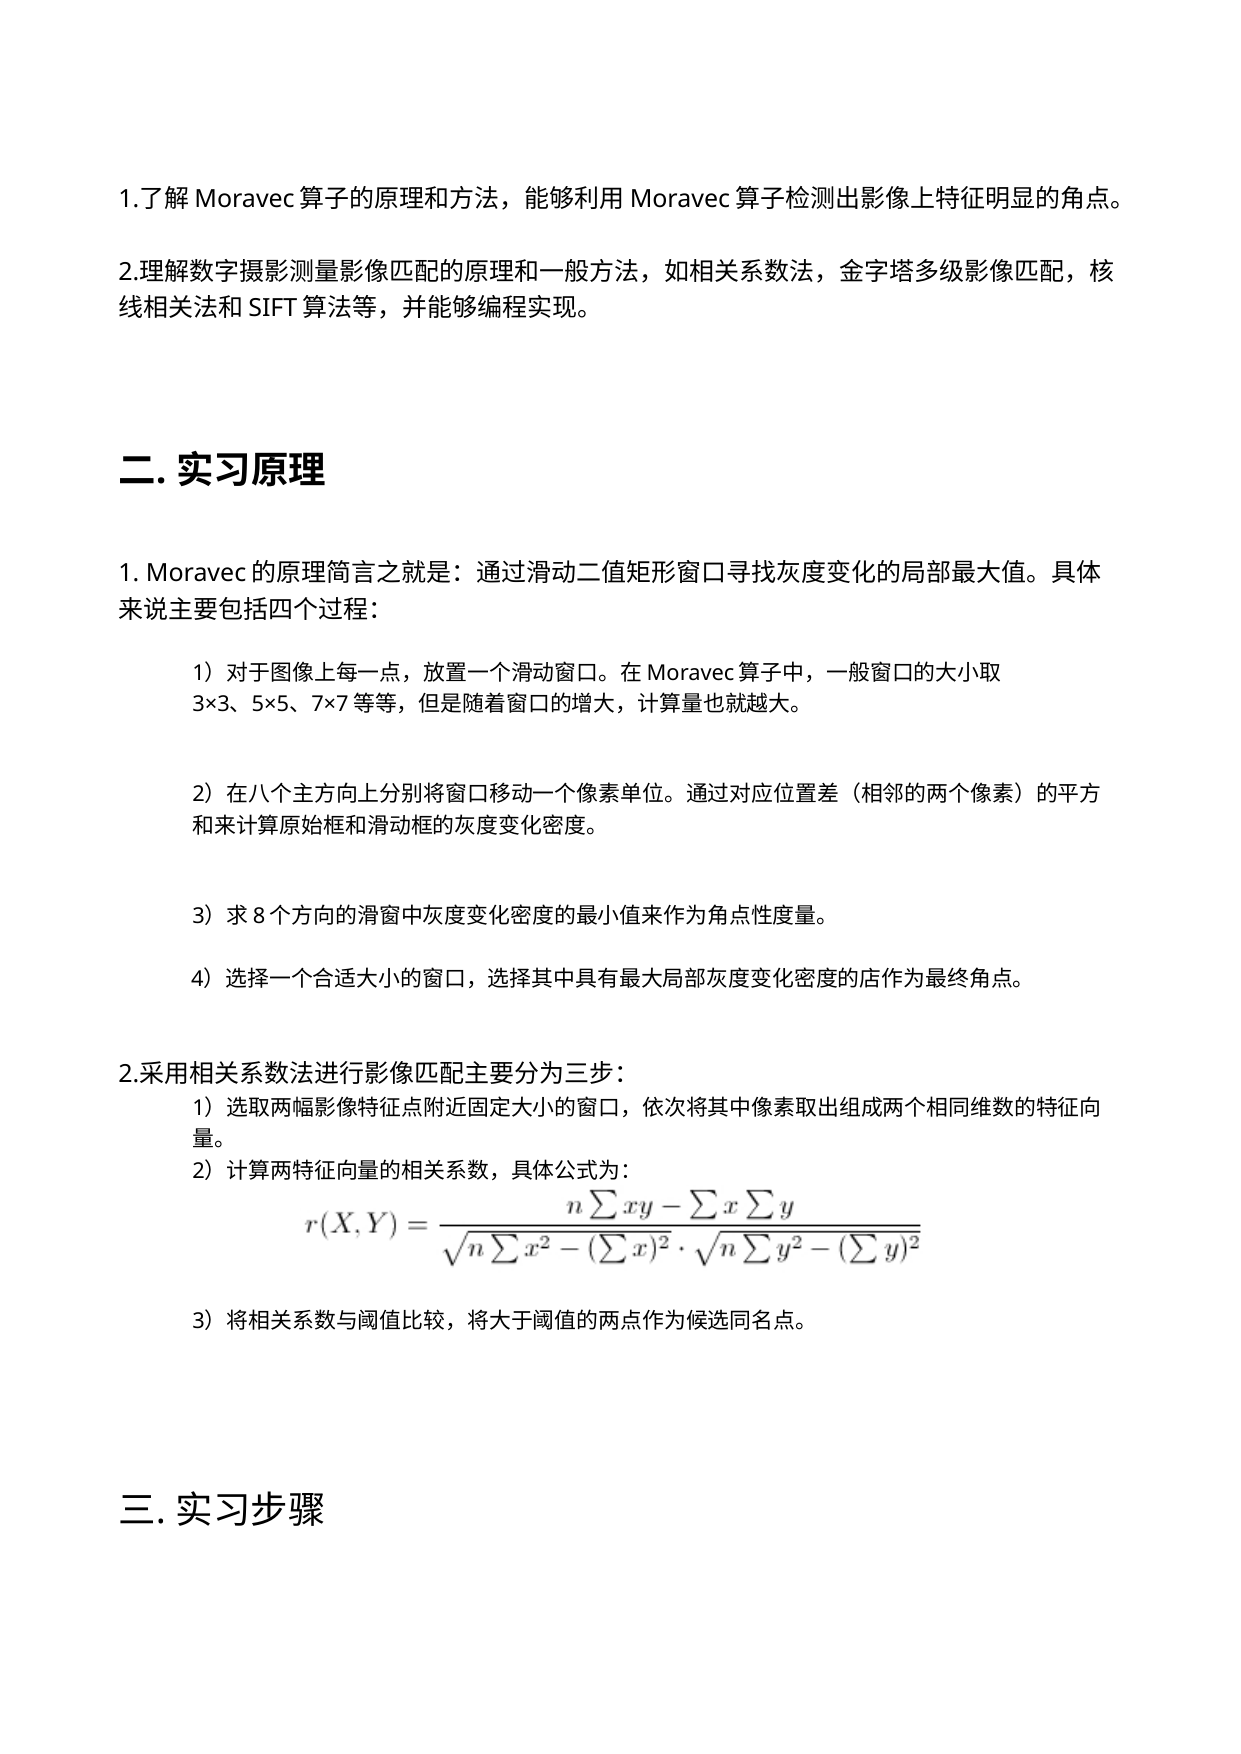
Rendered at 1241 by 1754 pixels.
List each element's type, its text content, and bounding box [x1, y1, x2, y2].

text 2）在八个主方向上分别将窗口移动一个像素单位。通过对应位置差（相邻的两个像素）的平方和来计算原始框和滑动框的灰度变化密度。 [192, 776, 1122, 840]
text 2）计算两特征向量的相关系数，具体公式为： [192, 1153, 1122, 1185]
text 1）选取两幅影像特征点附近固定大小的窗口，依次将其中像素取出组成两个相同维数的特征向量。 [192, 1090, 1122, 1153]
text 1）对于图像上每一点，放置一个滑动窗口。在Moravec算子中，一般窗口的大小取3×3、5×5、7×7等等，但是随着窗口的增大，计算量也就越大。 [192, 654, 1122, 718]
text 1. Moravec的原理简言之就是：通过滑动二值矩形窗口寻找灰度变化的局部最大值。具体来说主要包括四个过程： [118, 553, 1122, 625]
subtitle 4）选择一个合适大小的窗口，选择其中具有最大局部灰度变化密度的店作为最终角点。 [191, 961, 1122, 993]
text 3）求8个方向的滑窗中灰度变化密度的最小值来作为角点性度量。 [192, 898, 1122, 930]
picture [299, 1185, 941, 1277]
text 三. 实习步骤 [118, 1480, 1122, 1535]
text 二. 实习原理 [118, 440, 1122, 494]
subtitle 了解Moravec算子的原理和方法，能够利用Moravec算子检测出影像上特征明显的角点。 [118, 178, 1122, 215]
text 2.采用相关系数法进行影像匹配主要分为三步： [118, 1053, 1122, 1090]
text 3）将相关系数与阈值比较，将大于阈值的两点作为候选同名点。 [192, 1303, 1122, 1334]
text 2.理解数字摄影测量影像匹配的原理和一般方法，如相关系数法，金字塔多级影像匹配，核线相关法和SIFT算法等，并能够编程实现。 [118, 251, 1122, 323]
